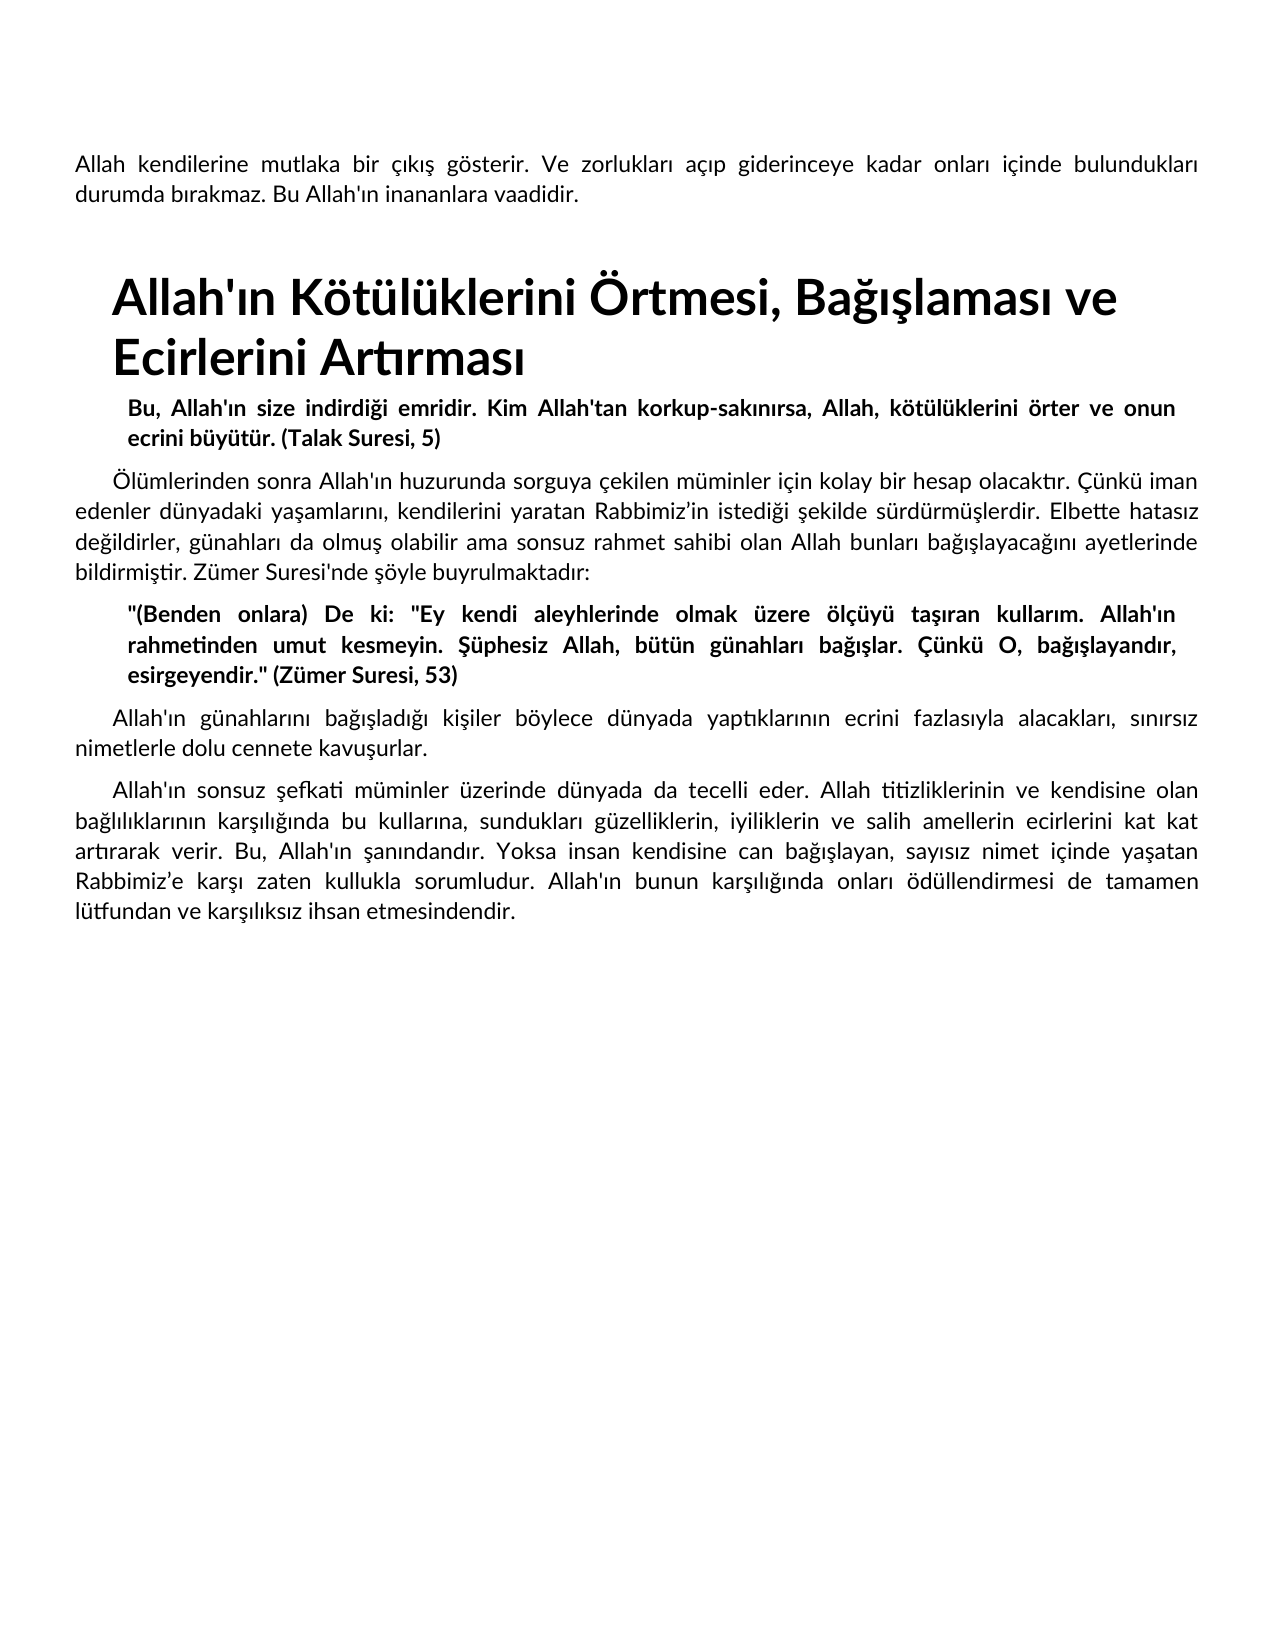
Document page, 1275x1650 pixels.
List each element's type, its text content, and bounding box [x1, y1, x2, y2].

text Ölümlerinden sonra Allah'ın huzurunda sorguya çekilen müminler için kolay bir hesap olacaktır. Çünkü iman edenler dünyadaki yaşamlarını, kendilerini yaratan Rabbimiz’in istediği şekilde sürdürmüşlerdir. Elbette hatasız değildirler, günahları da olmuş olabilir ama sonsuz rahmet sahibi olan Allah bunları bağışlayacağını ayetlerinde bildirmiştir. Zümer Suresi'nde şöyle buyrulmaktadır: [75, 467, 1200, 585]
text "(Benden onlara) De ki: "Ey kendi aleyhlerinde olmak üzere ölçüyü taşıran kullarım. Allah'ın rahmetinden umut kesmeyin. Şüphesiz Allah, bütün günahları bağışlar. Çünkü O, bağışlayandır, esirgeyendir." (Zümer Suresi, 53) [127, 600, 1177, 688]
text Bu, Allah'ın size indirdiği emridir. Kim Allah'tan korkup-sakınırsa, Allah, kötülüklerini örter ve onun ecrini büyütür. (Talak Suresi, 5) [127, 394, 1177, 452]
text Allah'ın günahlarını bağışladığı kişiler böylece dünyada yaptıklarının ecrini fazlasıyla alacakları, sınırsız nimetlerle dolu cennete kavuşurlar. [75, 703, 1200, 761]
text Allah'ın sonsuz şefkati müminler üzerinde dünyada da tecelli eder. Allah titizliklerinin ve kendisine olan bağlılıklarının karşılığında bu kullarına, sundukları güzelliklerin, iyiliklerin ve salih amellerin ecirlerini kat kat artırarak verir. Bu, Allah'ın şanındandır. Yoksa insan kendisine can bağışlayan, sayısız nimet içinde yaşatan Rabbimiz’e karşı zaten kullukla sorumludur. Allah'ın bunun karşılığında onları ödüllendirmesi de tamamen lütfundan ve karşılıksız ihsan etmesindendir. [75, 776, 1200, 924]
subtitle Allah'ın Kötülüklerini Örtmesi, Bağışlaması ve Ecirlerini Artırması [112, 266, 1200, 386]
text Allah kendilerine mutlaka bir çıkış gösterir. Ve zorlukları açıp giderinceye kadar onları içinde bulundukları durumda bırakmaz. Bu Allah'ın inananlara vaadidir. [75, 150, 1200, 208]
